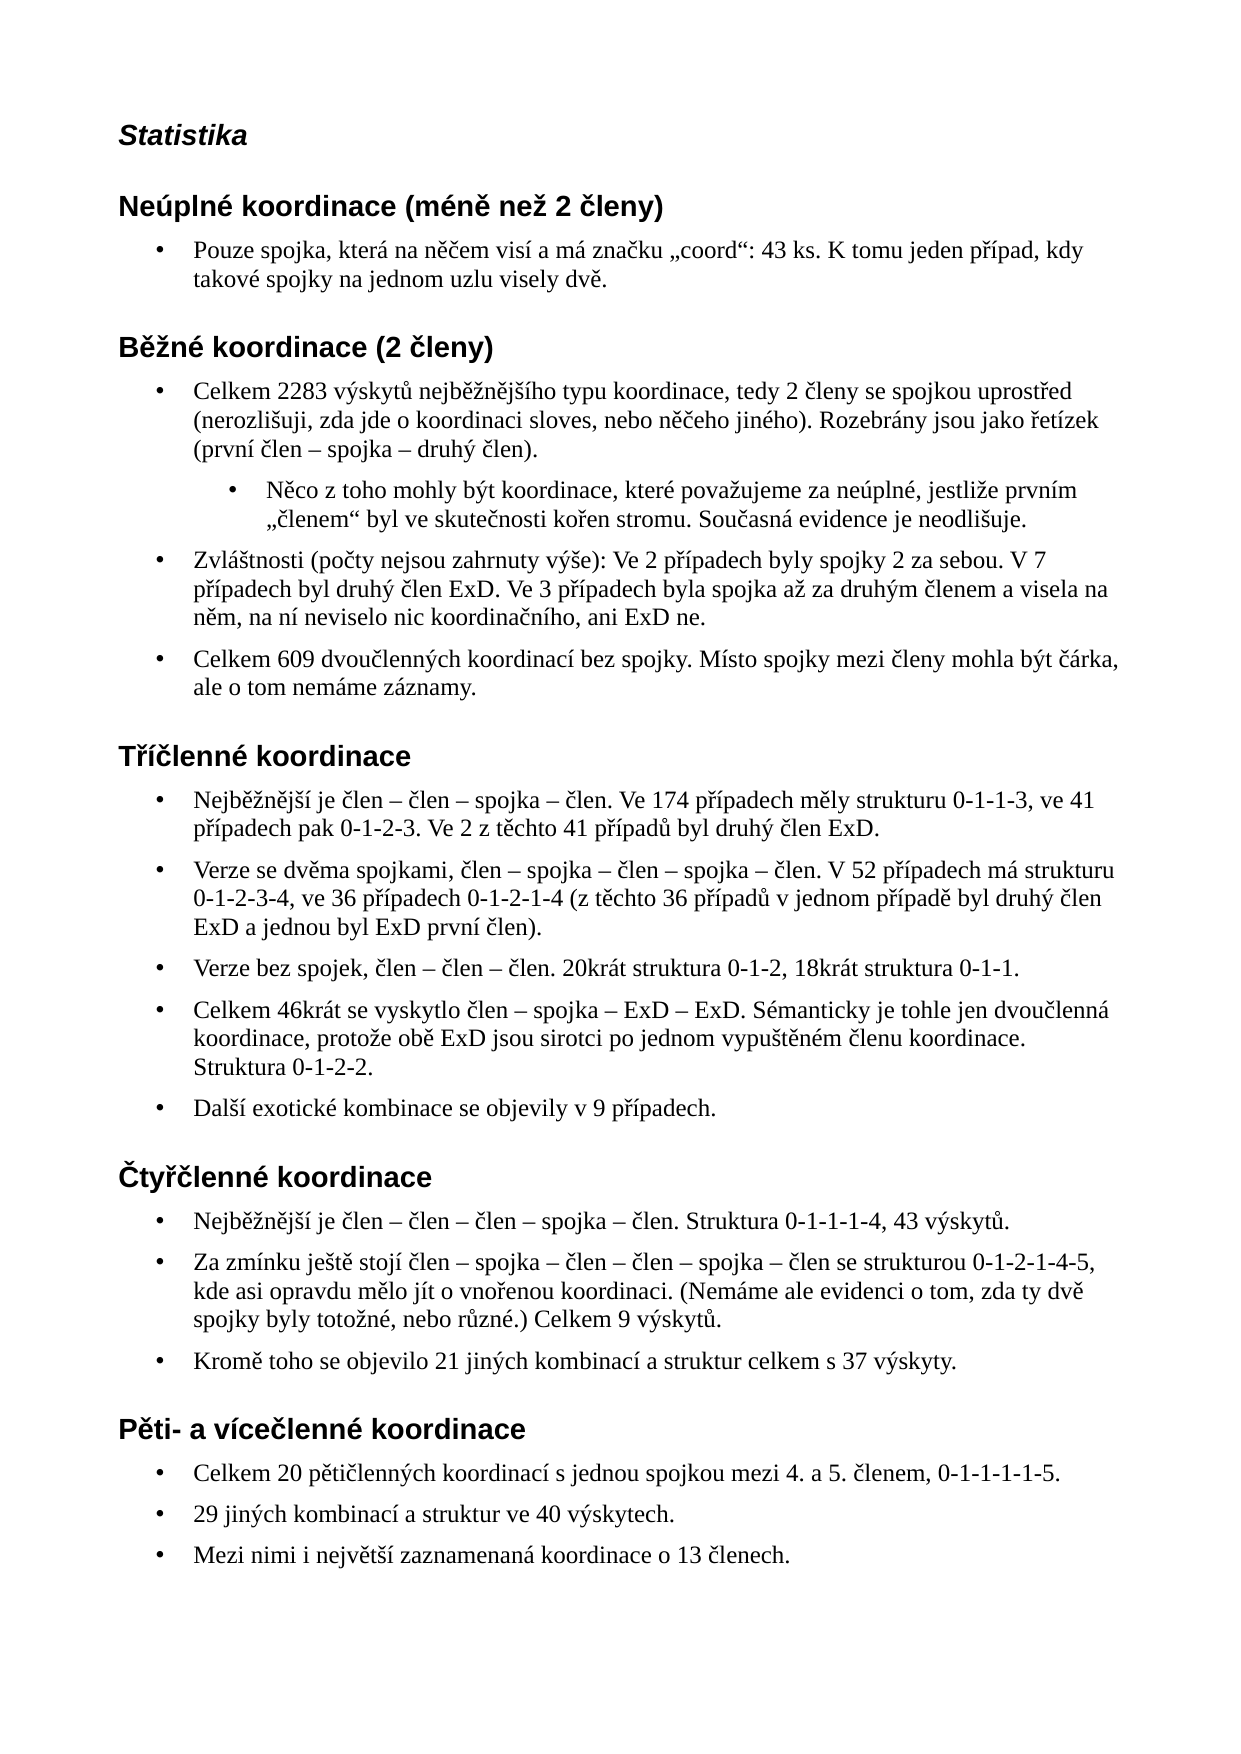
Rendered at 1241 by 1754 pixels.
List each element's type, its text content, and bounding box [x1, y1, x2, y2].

subtitle Tříčlenné koordinace [118, 739, 1122, 772]
list Nejběžnější je člen – člen – spojka – člen. Ve 174 případech měly strukturu 0-1-1-3, ve 41 případech pak 0-1-2-3. Ve 2 z těchto 41 případů byl druhý člen ExD. [156, 785, 1122, 842]
list Celkem 46krát se vyskytlo člen – spojka – ExD – ExD. Sémanticky je tohle jen dvoučlenná koordinace, protože obě ExD jsou sirotci po jednom vypuštěném členu koordinace. Struktura 0-1-2-2. [156, 995, 1122, 1081]
list Celkem 2283 výskytů nejběžnějšího typu koordinace, tedy 2 členy se spojkou uprostřed (nerozlišuji, zda jde o koordinaci sloves, nebo něčeho jiného). Rozebrány jsou jako řetízek (první člen – spojka – druhý člen). [156, 376, 1122, 462]
list Kromě toho se objevilo 21 jiných kombinací a struktur celkem s 37 výskyty. [156, 1346, 1122, 1374]
subtitle Běžné koordinace (2 členy) [118, 330, 1122, 364]
list Něco z toho mohly být koordinace, které považujeme za neúplné, jestliže prvním „členem“ byl ve skutečnosti kořen stromu. Současná evidence je neodlišuje. [228, 475, 1122, 532]
list Celkem 20 pětičlenných koordinací s jednou spojkou mezi 4. a 5. členem, 0-1-1-1-1-5. [156, 1458, 1122, 1487]
list Nejběžnější je člen – člen – člen – spojka – člen. Struktura 0-1-1-1-4, 43 výskytů. [156, 1206, 1122, 1234]
subtitle Neúplné koordinace (méně než 2 členy) [118, 189, 1122, 223]
subtitle Čtyřčlenné koordinace [118, 1160, 1122, 1193]
list Zvláštnosti (počty nejsou zahrnuty výše): Ve 2 případech byly spojky 2 za sebou. V 7 případech byl druhý člen ExD. Ve 3 případech byla spojka až za druhým členem a visela na něm, na ní neviselo nic koordinačního, ani ExD ne. [156, 545, 1122, 631]
list Za zmínku ještě stojí člen – spojka – člen – člen – spojka – člen se strukturou 0-1-2-1-4-5, kde asi opravdu mělo jít o vnořenou koordinaci. (Nemáme ale evidenci o tom, zda ty dvě spojky byly totožné, nebo různé.) Celkem 9 výskytů. [156, 1247, 1122, 1333]
list Verze se dvěma spojkami, člen – spojka – člen – spojka – člen. V 52 případech má strukturu 0-1-2-3-4, ve 36 případech 0-1-2-1-4 (z těchto 36 případů v jednom případě byl druhý člen ExD a jednou byl ExD první člen). [156, 855, 1122, 941]
list Pouze spojka, která na něčem visí a má značku „coord“: 43 ks. K tomu jeden případ, kdy takové spojky na jednom uzlu visely dvě. [156, 235, 1122, 293]
list Mezi nimi i největší zaznamenaná koordinace o 13 členech. [156, 1541, 1122, 1569]
list Celkem 609 dvoučlenných koordinací bez spojky. Místo spojky mezi členy mohla být čárka, ale o tom nemáme záznamy. [156, 644, 1122, 701]
subtitle Statistika [118, 118, 1122, 152]
list 29 jiných kombinací a struktur ve 40 výskytech. [156, 1499, 1122, 1528]
list Verze bez spojek, člen – člen – člen. 20krát struktura 0-1-2, 18krát struktura 0-1-1. [156, 953, 1122, 982]
list Další exotické kombinace se objevily v 9 případech. [156, 1093, 1122, 1122]
subtitle Pěti- a vícečlenné koordinace [118, 1412, 1122, 1446]
